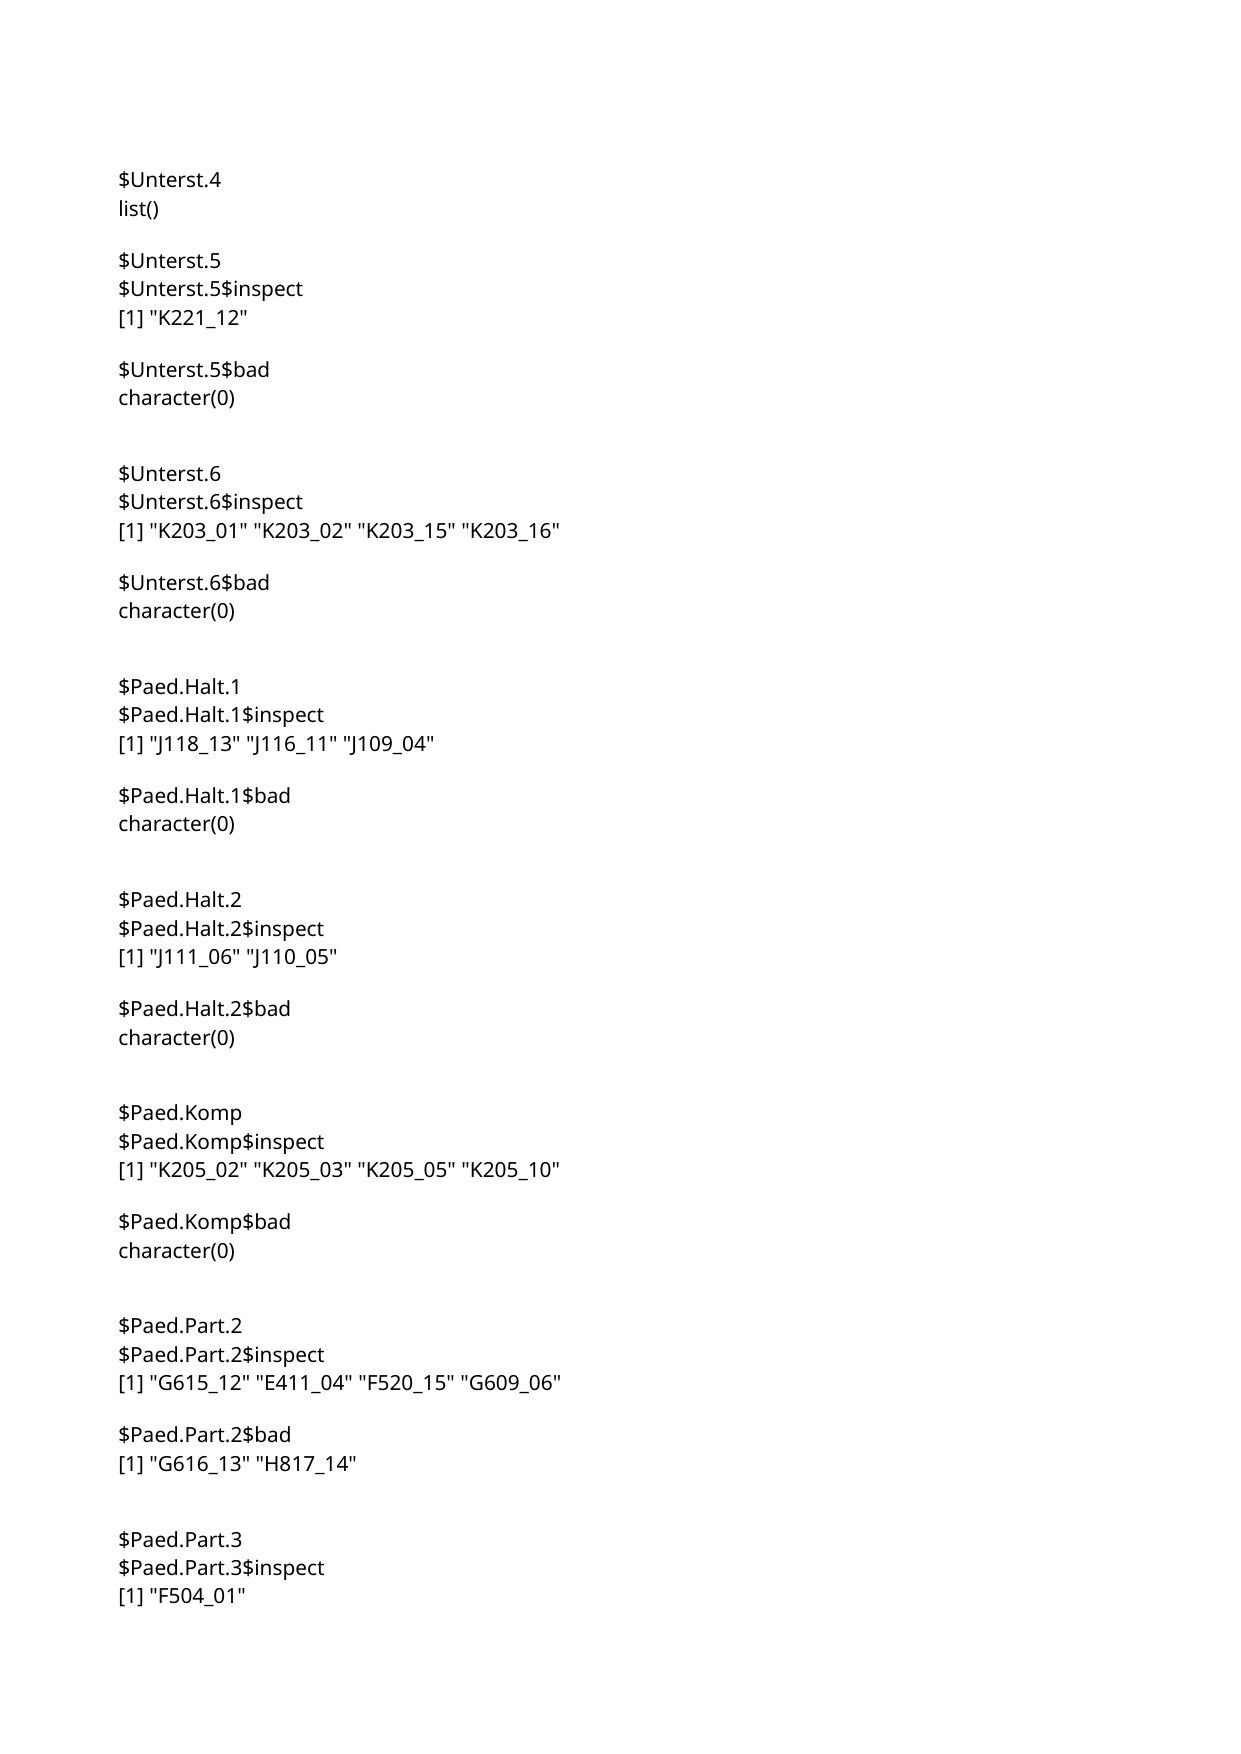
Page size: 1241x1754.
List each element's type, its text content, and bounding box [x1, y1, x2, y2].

text $Paed.Halt.2 [118, 885, 1122, 914]
text $Paed.Komp$bad [118, 1207, 1122, 1236]
text $Unterst.4 [118, 165, 1122, 194]
text $Paed.Halt.1$bad [118, 781, 1122, 809]
text character(0) [118, 1023, 1122, 1051]
text character(0) [118, 383, 1122, 412]
text [1] "K203_01" "K203_02" "K203_15" "K203_16" [118, 516, 1122, 544]
text [1] "J118_13" "J116_11" "J109_04" [118, 729, 1122, 757]
text $Paed.Part.3 [118, 1525, 1122, 1553]
text $Unterst.5 [118, 246, 1122, 274]
text [1] "F504_01" [118, 1582, 1122, 1610]
text $Paed.Part.2$inspect [118, 1340, 1122, 1368]
text [1] "K205_02" "K205_03" "K205_05" "K205_10" [118, 1155, 1122, 1184]
text $Paed.Komp [118, 1098, 1122, 1127]
text $Paed.Part.2 [118, 1312, 1122, 1340]
text $Paed.Komp$inspect [118, 1127, 1122, 1155]
text $Paed.Halt.2$bad [118, 994, 1122, 1023]
text $Paed.Part.3$inspect [118, 1553, 1122, 1582]
text list() [118, 194, 1122, 222]
text [1] "K221_12" [118, 303, 1122, 331]
text character(0) [118, 1236, 1122, 1264]
text [1] "G615_12" "E411_04" "F520_15" "G609_06" [118, 1368, 1122, 1397]
text $Unterst.5$inspect [118, 274, 1122, 303]
text $Unterst.6$bad [118, 568, 1122, 596]
text $Paed.Halt.1$inspect [118, 701, 1122, 729]
text [1] "J111_06" "J110_05" [118, 942, 1122, 971]
text character(0) [118, 809, 1122, 838]
text $Paed.Halt.1 [118, 672, 1122, 701]
text [1] "G616_13" "H817_14" [118, 1449, 1122, 1477]
text character(0) [118, 596, 1122, 625]
text $Paed.Halt.2$inspect [118, 914, 1122, 942]
text $Unterst.5$bad [118, 355, 1122, 383]
text $Paed.Part.2$bad [118, 1421, 1122, 1449]
text $Unterst.6 [118, 459, 1122, 487]
text $Unterst.6$inspect [118, 487, 1122, 516]
